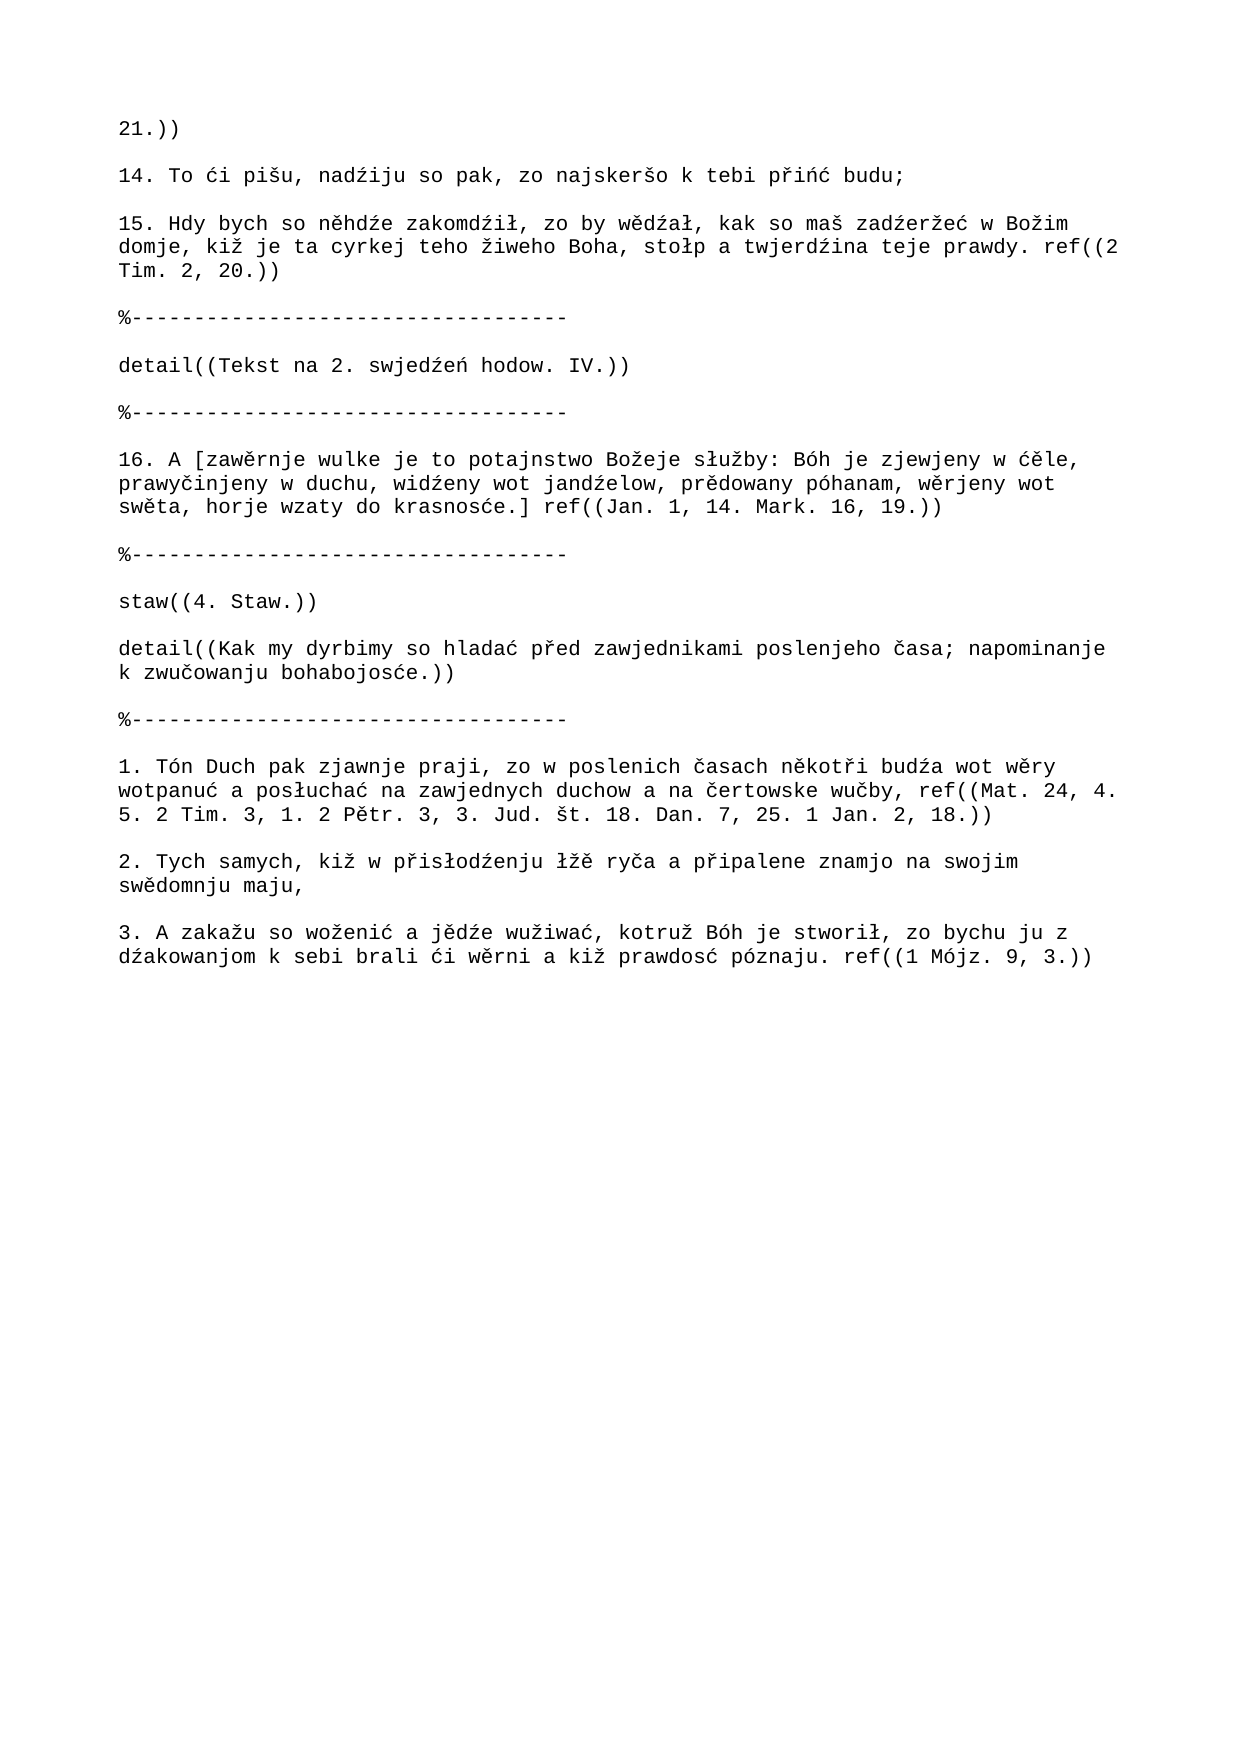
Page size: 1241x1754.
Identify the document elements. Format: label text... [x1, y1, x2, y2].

text 15. Hdy bych so něhdźe zakomdźił, zo by wědźał, kak so maš zadźeržeć w Božim domje, kiž je ta cyrkej teho žiweho Boha, stołp a twjerdźina teje prawdy. ref((2 Tim. 2, 20.)) [118, 213, 1122, 284]
text %----------------------------------- [118, 544, 1122, 567]
text 1. Tón Duch pak zjawnje praji, zo w poslenich časach někotři budźa wot wěry wotpanuć a posłuchać na zawjednych duchow a na čertowske wučby, ref((Mat. 24, 4. 5. 2 Tim. 3, 1. 2 Pětr. 3, 3. Jud. št. 18. Dan. 7, 25. 1 Jan. 2, 18.)) [118, 757, 1122, 827]
text %----------------------------------- [118, 709, 1122, 733]
text %----------------------------------- [118, 307, 1122, 331]
text detail((Tekst na 2. swjedźeń hodow. IV.)) [118, 354, 1122, 378]
text 3. A zakažu so woženić a jědźe wužiwać, kotruž Bóh je stworił, zo bychu ju z dźakowanjom k sebi brali ći wěrni a kiž prawdosć póznaju. ref((1 Mójz. 9, 3.)) [118, 922, 1122, 969]
text 21.)) [118, 118, 1122, 142]
text 14. To ći pišu, nadźiju so pak, zo najskeršo k tebi přińć budu; [118, 165, 1122, 189]
text 2. Tych samych, kiž w přisłodźenju łžě ryča a připalene znamjo na swojim swědomnju maju, [118, 851, 1122, 898]
text %----------------------------------- [118, 402, 1122, 426]
text 16. A [zawěrnje wulke je to potajnstwo Božeje słužby: Bóh je zjewjeny w ćěle, prawyčinjeny w duchu, widźeny wot jandźelow, prědowany póhanam, wěrjeny wot swěta, horje wzaty do krasnosće.] ref((Jan. 1, 14. Mark. 16, 19.)) [118, 449, 1122, 520]
text staw((4. Staw.)) [118, 591, 1122, 615]
text detail((Kak my dyrbimy so hladać před zawjednikami poslenjeho časa; napominanje k zwučowanju bohabojosće.)) [118, 638, 1122, 686]
